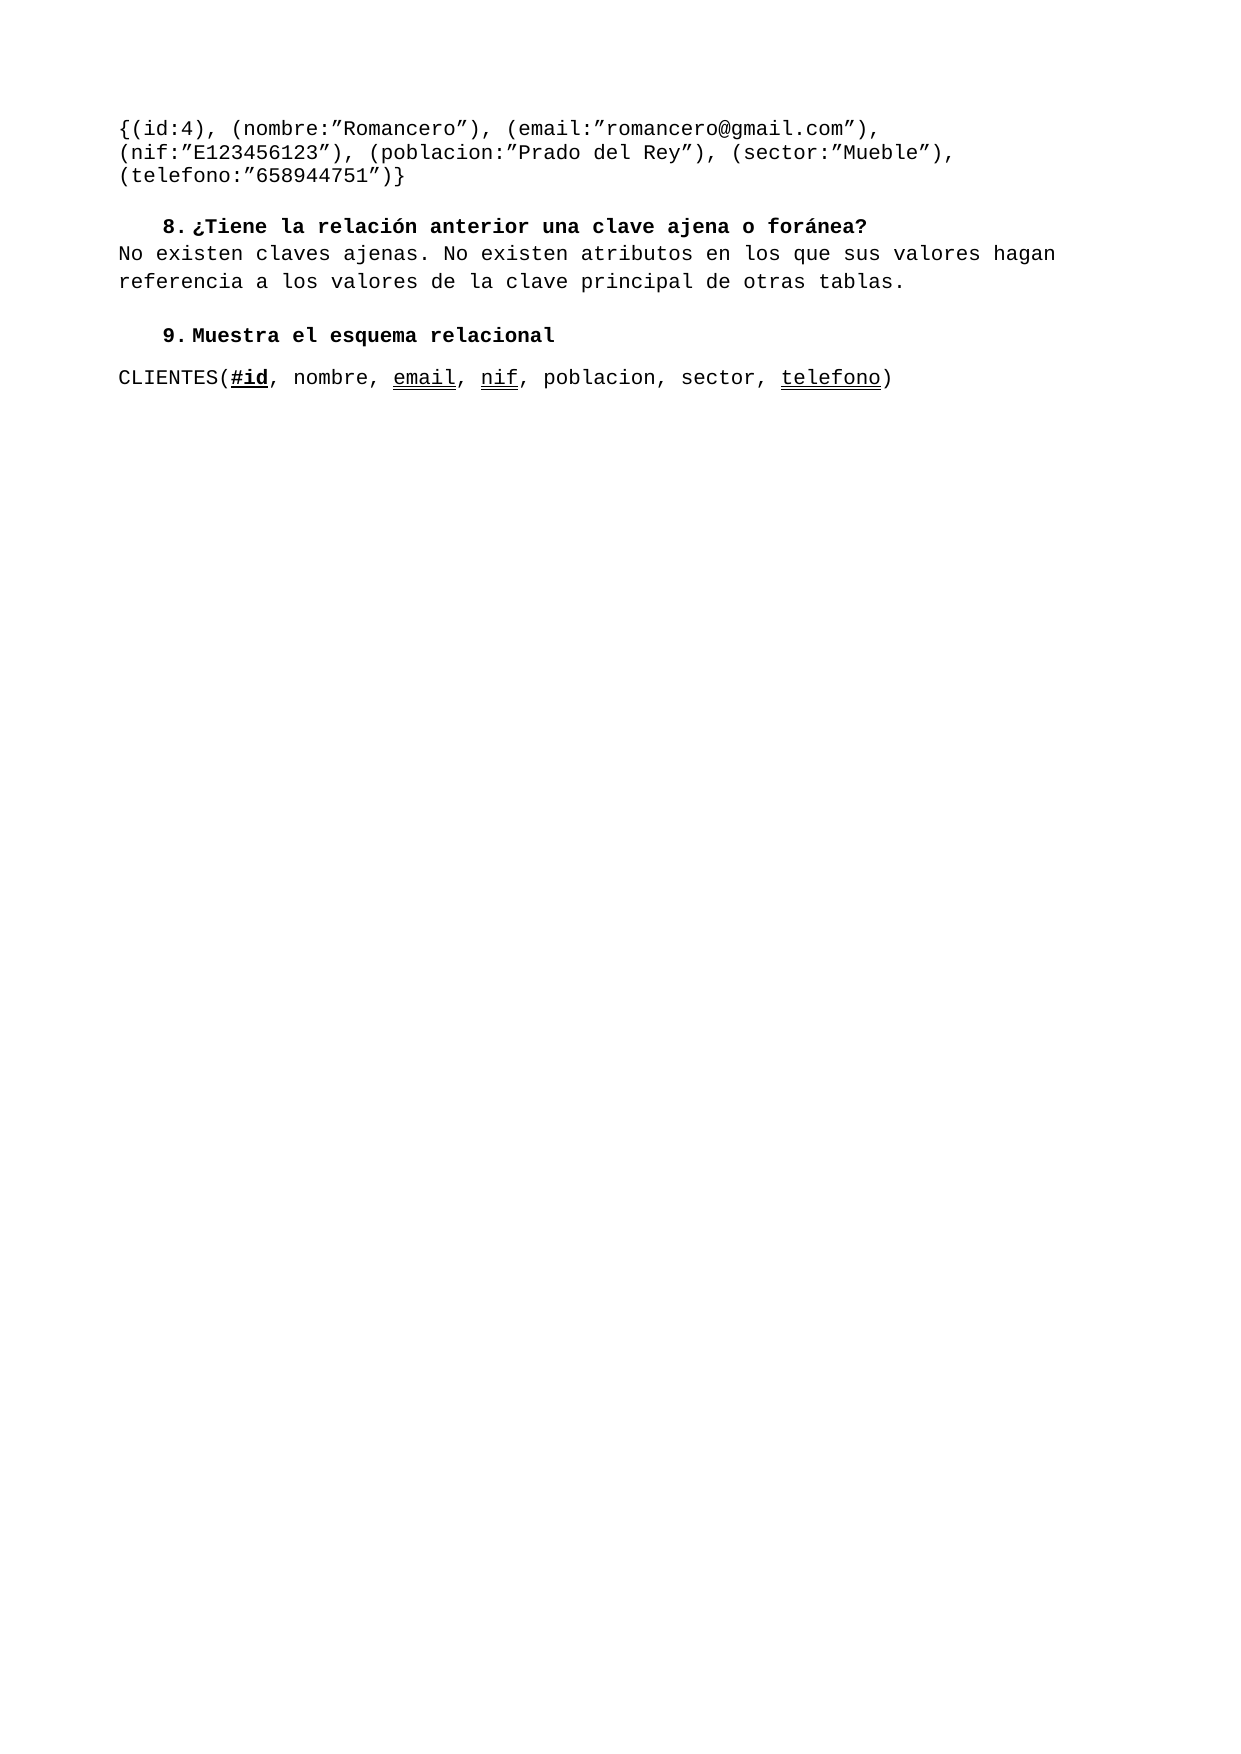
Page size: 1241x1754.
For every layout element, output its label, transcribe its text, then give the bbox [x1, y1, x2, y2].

text {(id:4), (nombre:”Romancero”), (email:”romancero@gmail.com”), (nif:”E123456123”), (poblacion:”Prado del Rey”), (sector:”Mueble”), (telefono:”658944751”)} [118, 118, 1122, 189]
list ¿Tiene la relación anterior una clave ajena o foránea? [162, 216, 1122, 240]
list Muestra el esquema relacional [162, 325, 1122, 349]
text CLIENTES(#id, nombre, email, nif, poblacion, sector, telefono) [118, 367, 1122, 390]
text No existen claves ajenas. No existen atributos en los que sus valores hagan referencia a los valores de la clave principal de otras tablas. [118, 243, 1122, 294]
